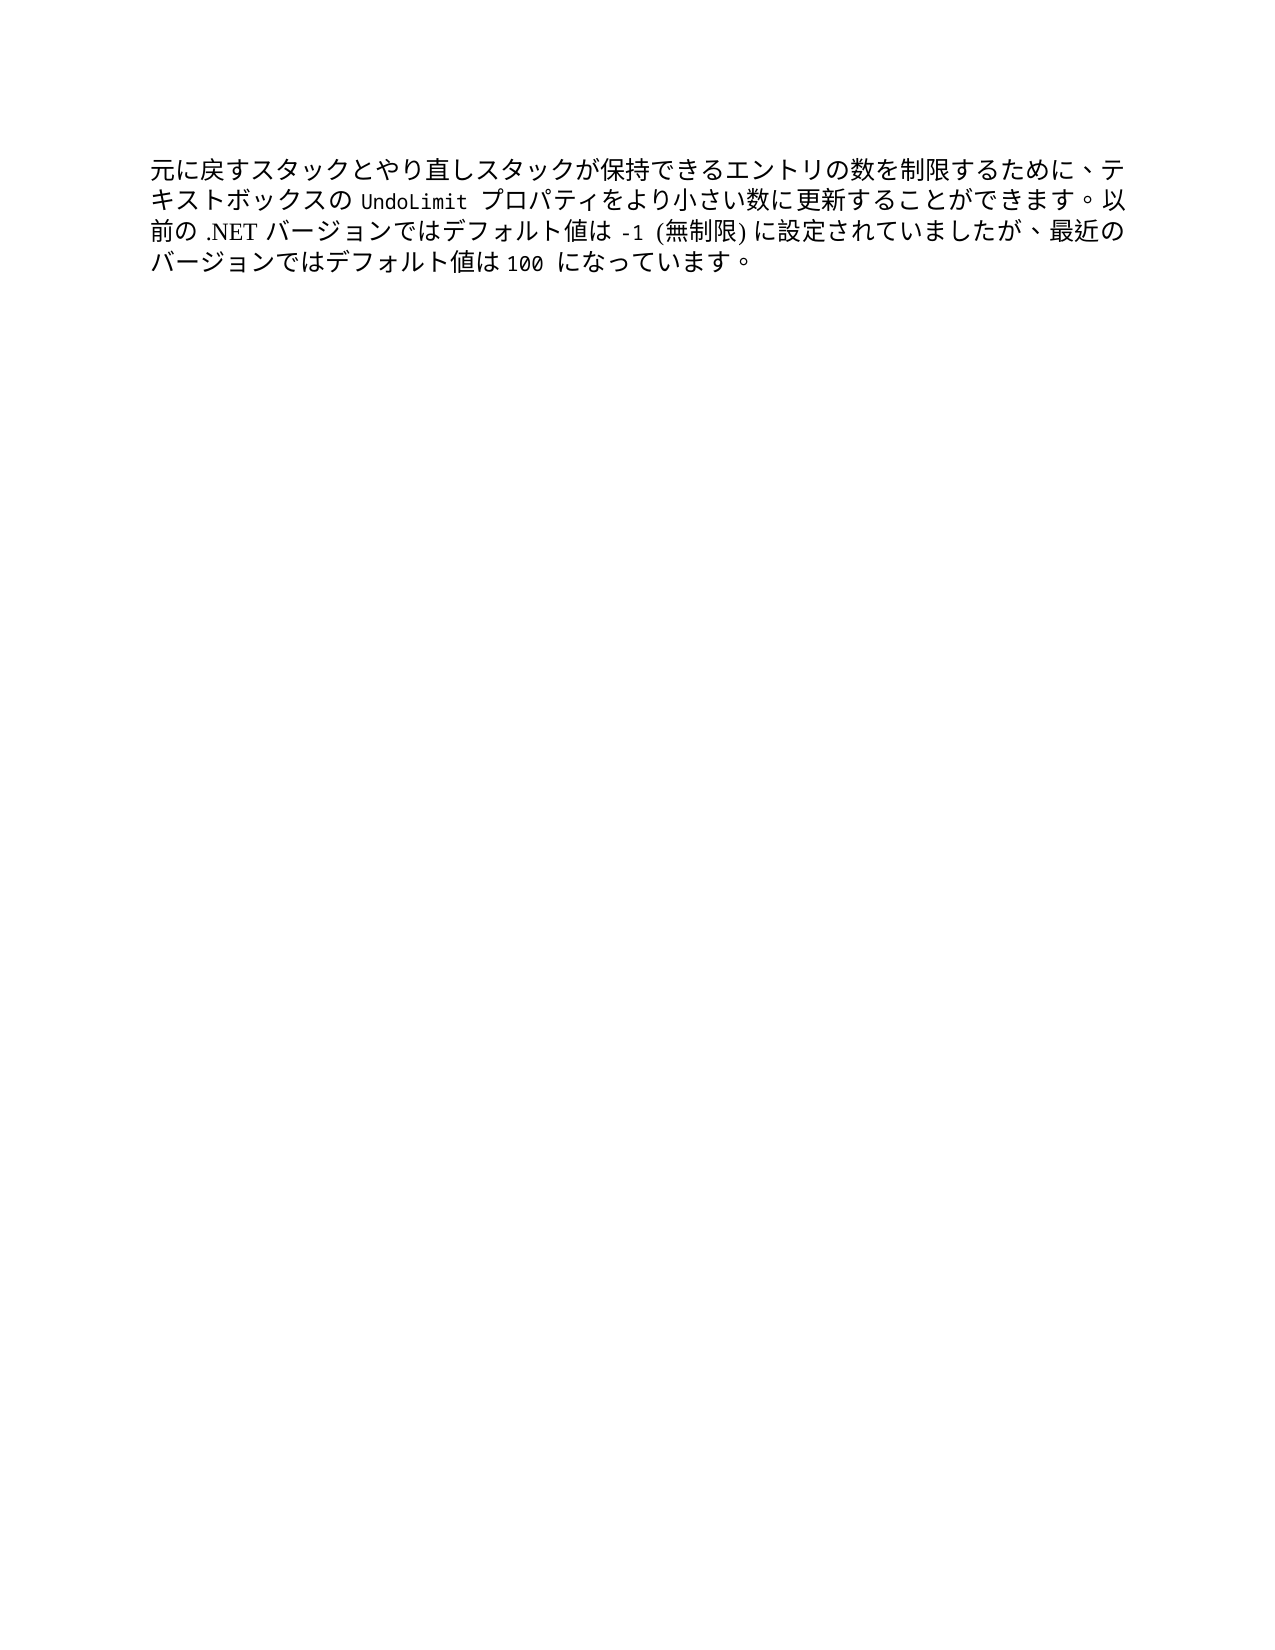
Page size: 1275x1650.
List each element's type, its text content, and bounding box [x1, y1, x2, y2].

text 元に戻すスタックとやり直しスタックが保持できるエントリの数を制限するために、テキストボックスの UndoLimit プロパティをより小さい数に更新することができます。以前の .NET バージョンではデフォルト値は -1 (無制限) に設定されていましたが、最近のバージョンではデフォルト値は 100 になっています。 [150, 156, 1126, 277]
